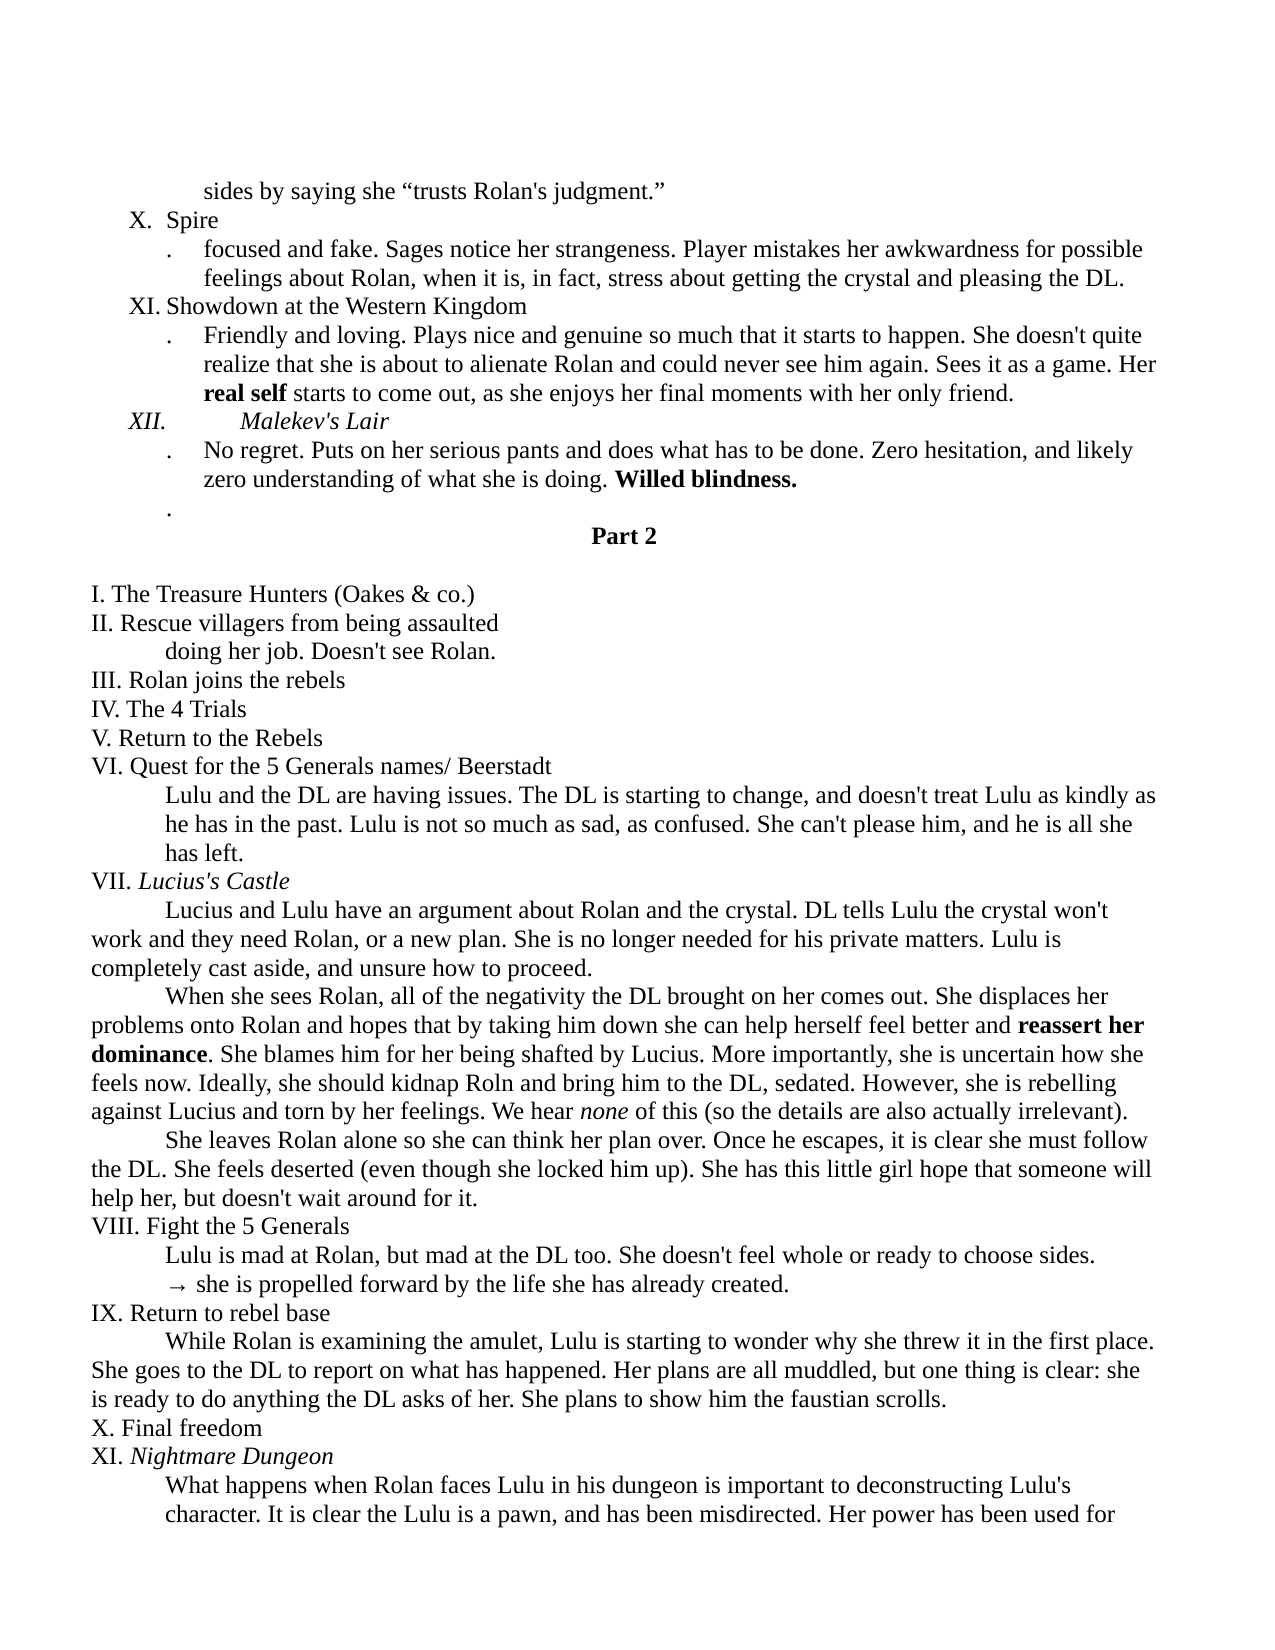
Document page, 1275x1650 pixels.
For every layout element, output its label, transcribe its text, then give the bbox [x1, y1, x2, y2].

text I. The Treasure Hunters (Oakes & co.) [91, 579, 1157, 608]
text She leaves Rolan alone so she can think her plan over. Once he escapes, it is clear she must follow the DL. She feels deserted (even though she locked him up). She has this little girl hope that someone will help her, but doesn't wait around for it. [91, 1125, 1157, 1211]
list Spire [128, 205, 1157, 234]
text II. Rescue villagers from being assaulted [91, 608, 1157, 636]
text VII. Lucius's Castle [91, 866, 1157, 895]
text Lulu is mad at Rolan, but mad at the DL too. She doesn't feel whole or ready to choose sides. [91, 1240, 1157, 1269]
text doing her job. Doesn't see Rolan. [91, 636, 1157, 665]
text While Rolan is examining the amulet, Lulu is starting to wonder why she threw it in the first place. She goes to the DL to report on what has happened. Her plans are all muddled, but one thing is clear: she is ready to do anything the DL asks of her. She plans to show him the faustian scrolls. [91, 1326, 1157, 1413]
text X. Final freedom [91, 1413, 1157, 1441]
text XI. Nightmare Dungeon [91, 1441, 1157, 1470]
text V. Return to the Rebels [91, 723, 1157, 751]
list Friendly and loving. Plays nice and genuine so much that it starts to happen. She doesn't quite realize that she is about to alienate Rolan and could never see him again. Sees it as a game. Her real self starts to come out, as she enjoys her final moments with her only friend. [166, 320, 1157, 406]
list Malekev's Lair [128, 406, 1157, 435]
text → she is propelled forward by the life she has already created. [91, 1269, 1157, 1298]
text IV. The 4 Trials [91, 694, 1157, 723]
text Lulu and the DL are having issues. The DL is starting to change, and doesn't treat Lulu as kindly as he has in the past. Lulu is not so much as sad, as confused. She can't please him, and he is all she has left. [91, 780, 1157, 866]
text What happens when Rolan faces Lulu in his dungeon is important to deconstructing Lulu's character. It is clear the Lulu is a pawn, and has been misdirected. Her power has been used for [91, 1470, 1157, 1528]
text VIII. Fight the 5 Generals [91, 1211, 1157, 1240]
text VI. Quest for the 5 Generals names/ Beerstadt [91, 751, 1157, 780]
text When she sees Rolan, all of the negativity the DL brought on her comes out. She displaces her problems onto Rolan and hopes that by taking him down she can help herself feel better and reassert her dominance. She blames him for her being shafted by Lucius. More importantly, she is uncertain how she feels now. Ideally, she should kidnap Roln and bring him to the DL, sedated. However, she is rebelling against Lucius and torn by her feelings. We hear none of this (so the details are also actually irrelevant). [91, 981, 1157, 1125]
list focused and fake. Sages notice her strangeness. Player mistakes her awkwardness for possible feelings about Rolan, when it is, in fact, stress about getting the crystal and pleasing the DL. [166, 234, 1157, 291]
text Lucius and Lulu have an argument about Rolan and the crystal. DL tells Lulu the crystal won't work and they need Rolan, or a new plan. She is no longer needed for his private matters. Lulu is completely cast aside, and unsure how to proceed. [91, 895, 1157, 981]
list sides by saying she “trusts Rolan's judgment.” [166, 176, 1157, 205]
list No regret. Puts on her serious pants and does what has to be done. Zero hesitation, and likely zero understanding of what she is doing. Willed blindness. [166, 435, 1157, 493]
text Part 2 [91, 521, 1157, 550]
list Showdown at the Western Kingdom [128, 291, 1157, 320]
text IX. Return to rebel base [91, 1298, 1157, 1326]
text III. Rolan joins the rebels [91, 665, 1157, 694]
